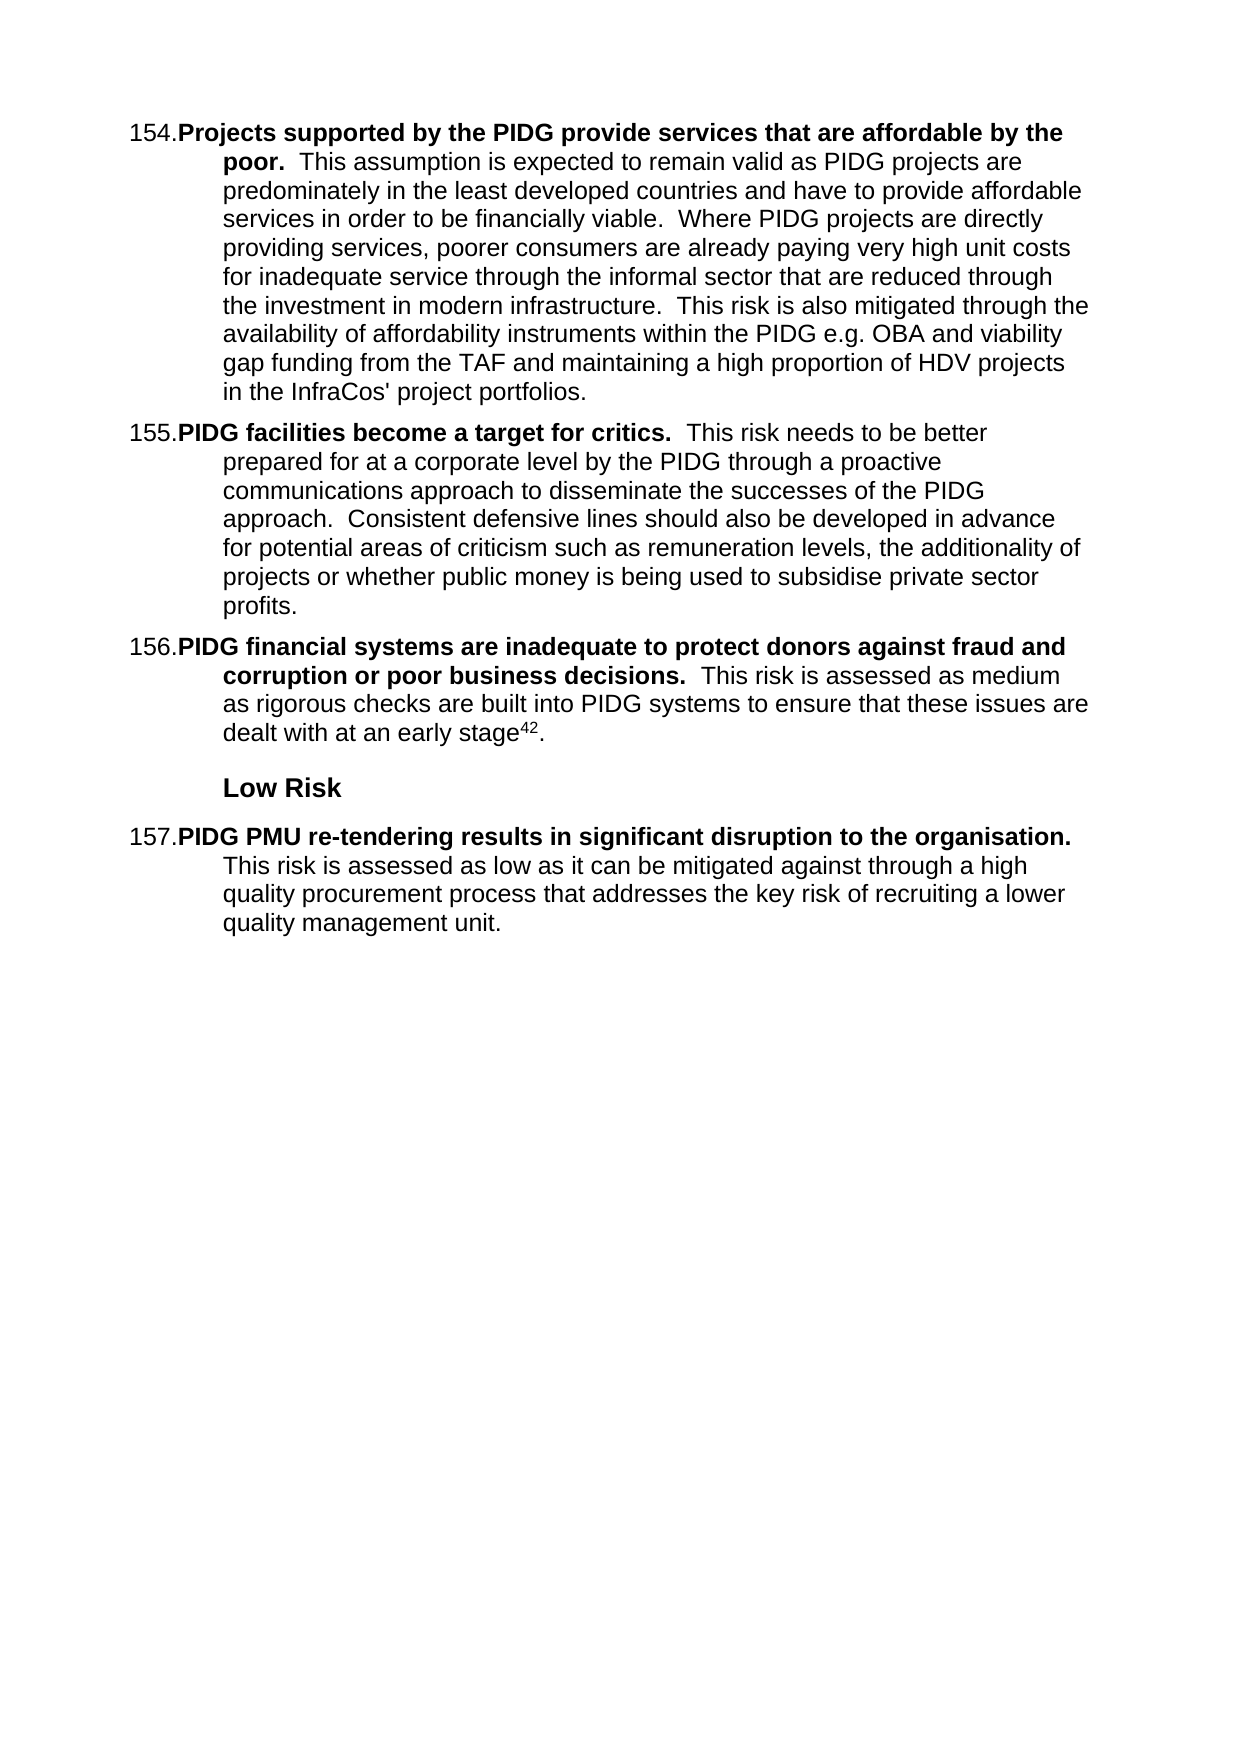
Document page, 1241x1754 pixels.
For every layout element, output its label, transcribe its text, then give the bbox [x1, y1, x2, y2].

list PIDG financial systems are inadequate to protect donors against fraud and corruption or poor business decisions. This risk is assessed as medium as rigorous checks are built into PIDG systems to ensure that these issues are dealt with at an early stage. [129, 632, 1092, 747]
subtitle Low Risk [223, 772, 1092, 803]
list Projects supported by the PIDG provide services that are affordable by the poor. This assumption is expected to remain valid as PIDG projects are predominately in the least developed countries and have to provide affordable services in order to be financially viable. Where PIDG projects are directly providing services, poorer consumers are already paying very high unit costs for inadequate service through the informal sector that are reduced through the investment in modern infrastructure. This risk is also mitigated through the availability of affordability instruments within the PIDG e.g. OBA and viability gap funding from the TAF and maintaining a high proportion of HDV projects in the InfraCos' project portfolios. [129, 118, 1092, 406]
list PIDG PMU re-tendering results in significant disruption to the organisation. This risk is assessed as low as it can be mitigated against through a high quality procurement process that addresses the key risk of recruiting a lower quality management unit. [129, 822, 1092, 937]
list PIDG facilities become a target for critics. This risk needs to be better prepared for at a corporate level by the PIDG through a proactive communications approach to disseminate the successes of the PIDG approach. Consistent defensive lines should also be developed in advance for potential areas of criticism such as remuneration levels, the additionality of projects or whether public money is being used to subsidise private sector profits. [129, 418, 1092, 619]
